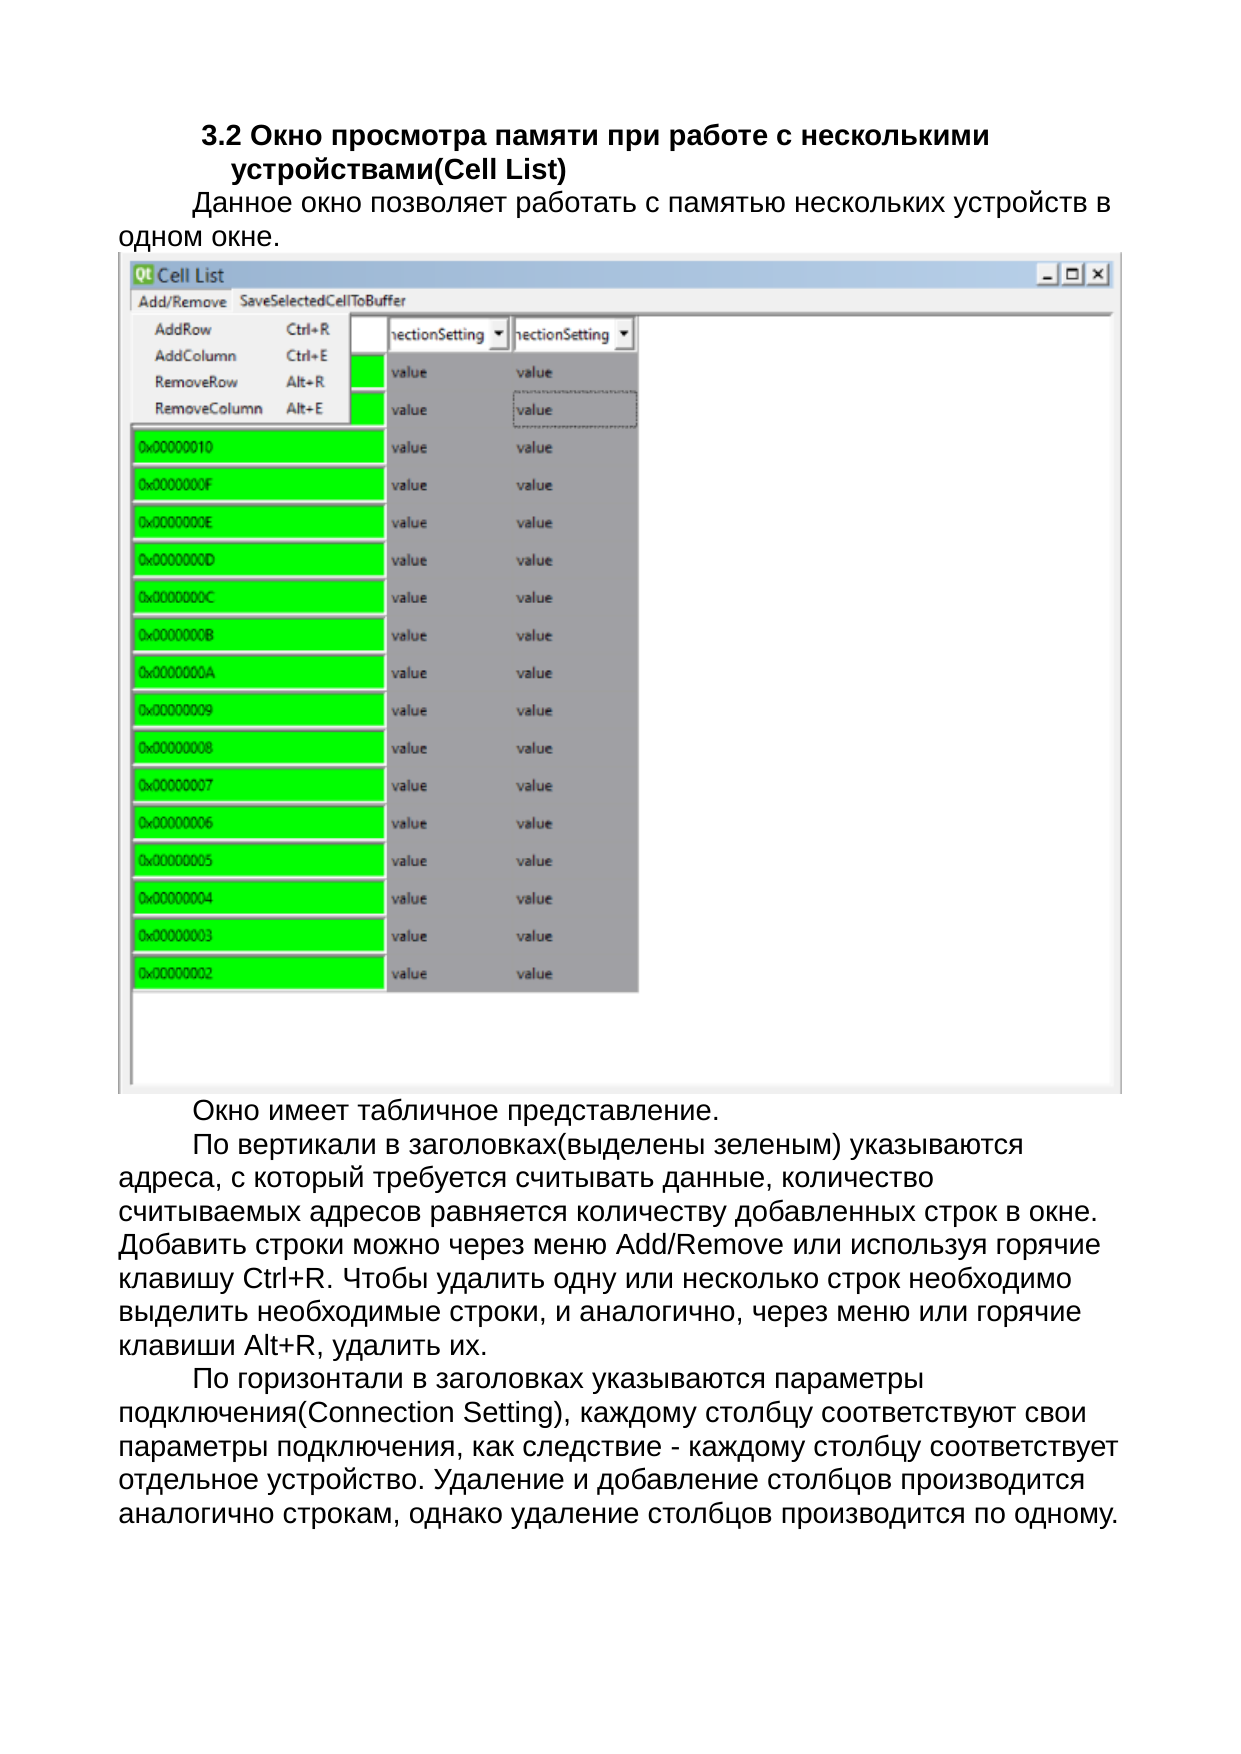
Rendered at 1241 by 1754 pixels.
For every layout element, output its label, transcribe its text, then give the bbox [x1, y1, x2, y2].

list Окно просмотра памяти при работе с несколькими устройствами(Cell List) [193, 118, 1122, 185]
text По вертикали в заголовках(выделены зеленым) указываются адреса, с который требуется считывать данные, количество считываемых адресов равняется количеству добавленных строк в окне. Добавить строки можно через меню Add/Remove или используя горячие клавишу Ctrl+R. Чтобы удалить одну или несколько строк необходимо выделить необходимые строки, и аналогично, через меню или горячие клавиши Alt+R, удалить их. [118, 1127, 1122, 1361]
text По горизонтали в заголовках указываются параметры подключения(Connection Setting), каждому столбцу соответствуют свои параметры подключения, как следствие - каждому столбцу соответствует отдельное устройство. Удаление и добавление столбцов производится аналогично строкам, однако удаление столбцов производится по одному. [118, 1361, 1122, 1529]
picture [118, 252, 1122, 1094]
text Окно имеет табличное представление. [118, 1094, 1122, 1127]
text Данное окно позволяет работать с памятью нескольких устройств в одном окне. [118, 185, 1122, 252]
